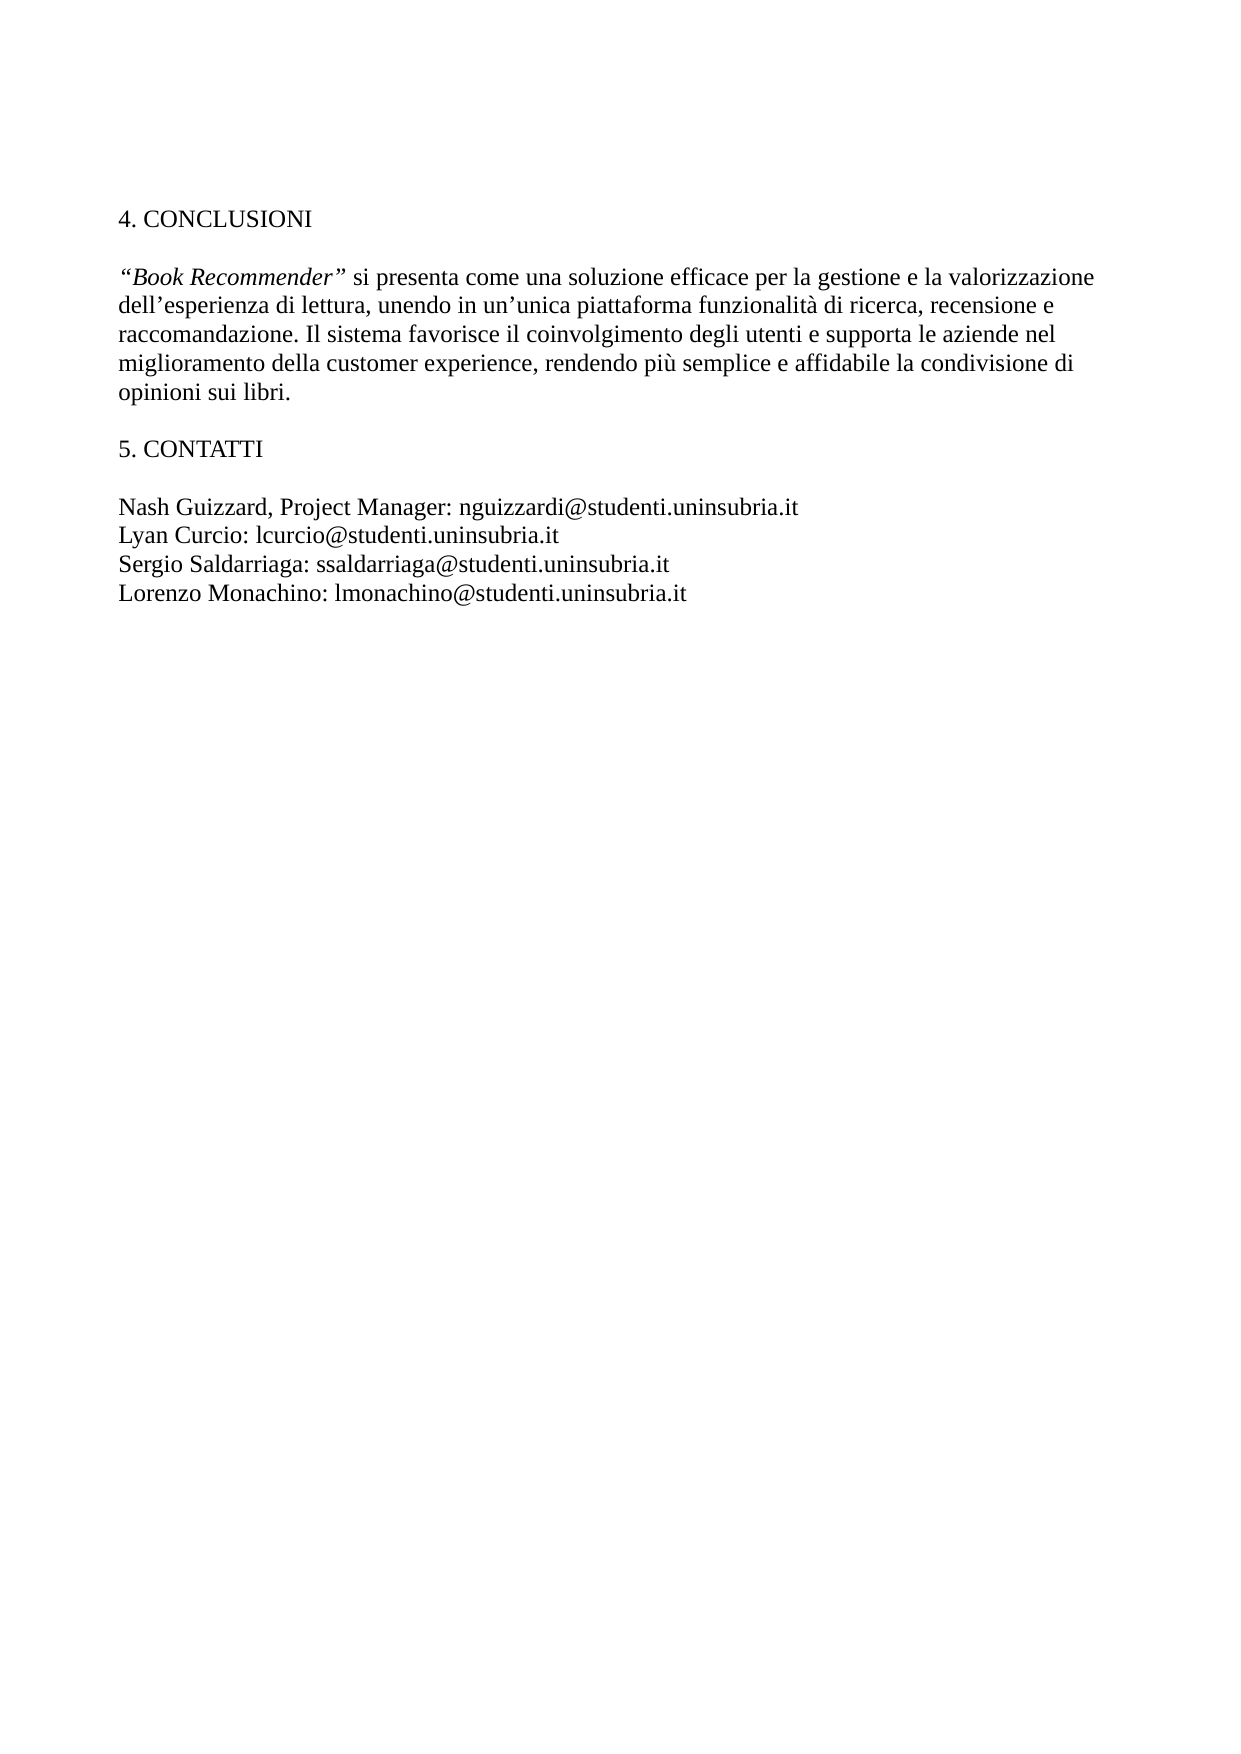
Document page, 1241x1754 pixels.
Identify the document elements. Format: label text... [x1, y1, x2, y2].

text 4. CONCLUSIONI [118, 204, 1122, 233]
text Sergio Saldarriaga: ssaldarriaga@studenti.uninsubria.it [118, 549, 1122, 578]
text “Book Recommender” si presenta come una soluzione efficace per la gestione e la valorizzazione dell’esperienza di lettura, unendo in un’unica piattaforma funzionalità di ricerca, recensione e raccomandazione. Il sistema favorisce il coinvolgimento degli utenti e supporta le aziende nel miglioramento della customer experience, rendendo più semplice e affidabile la condivisione di opinioni sui libri. [118, 262, 1122, 406]
text Lorenzo Monachino: lmonachino@studenti.uninsubria.it [118, 578, 1122, 607]
text Nash Guizzard, Project Manager: nguizzardi@studenti.uninsubria.it [118, 492, 1122, 521]
text 5. CONTATTI [118, 434, 1122, 463]
text Lyan Curcio: lcurcio@studenti.uninsubria.it [118, 521, 1122, 549]
